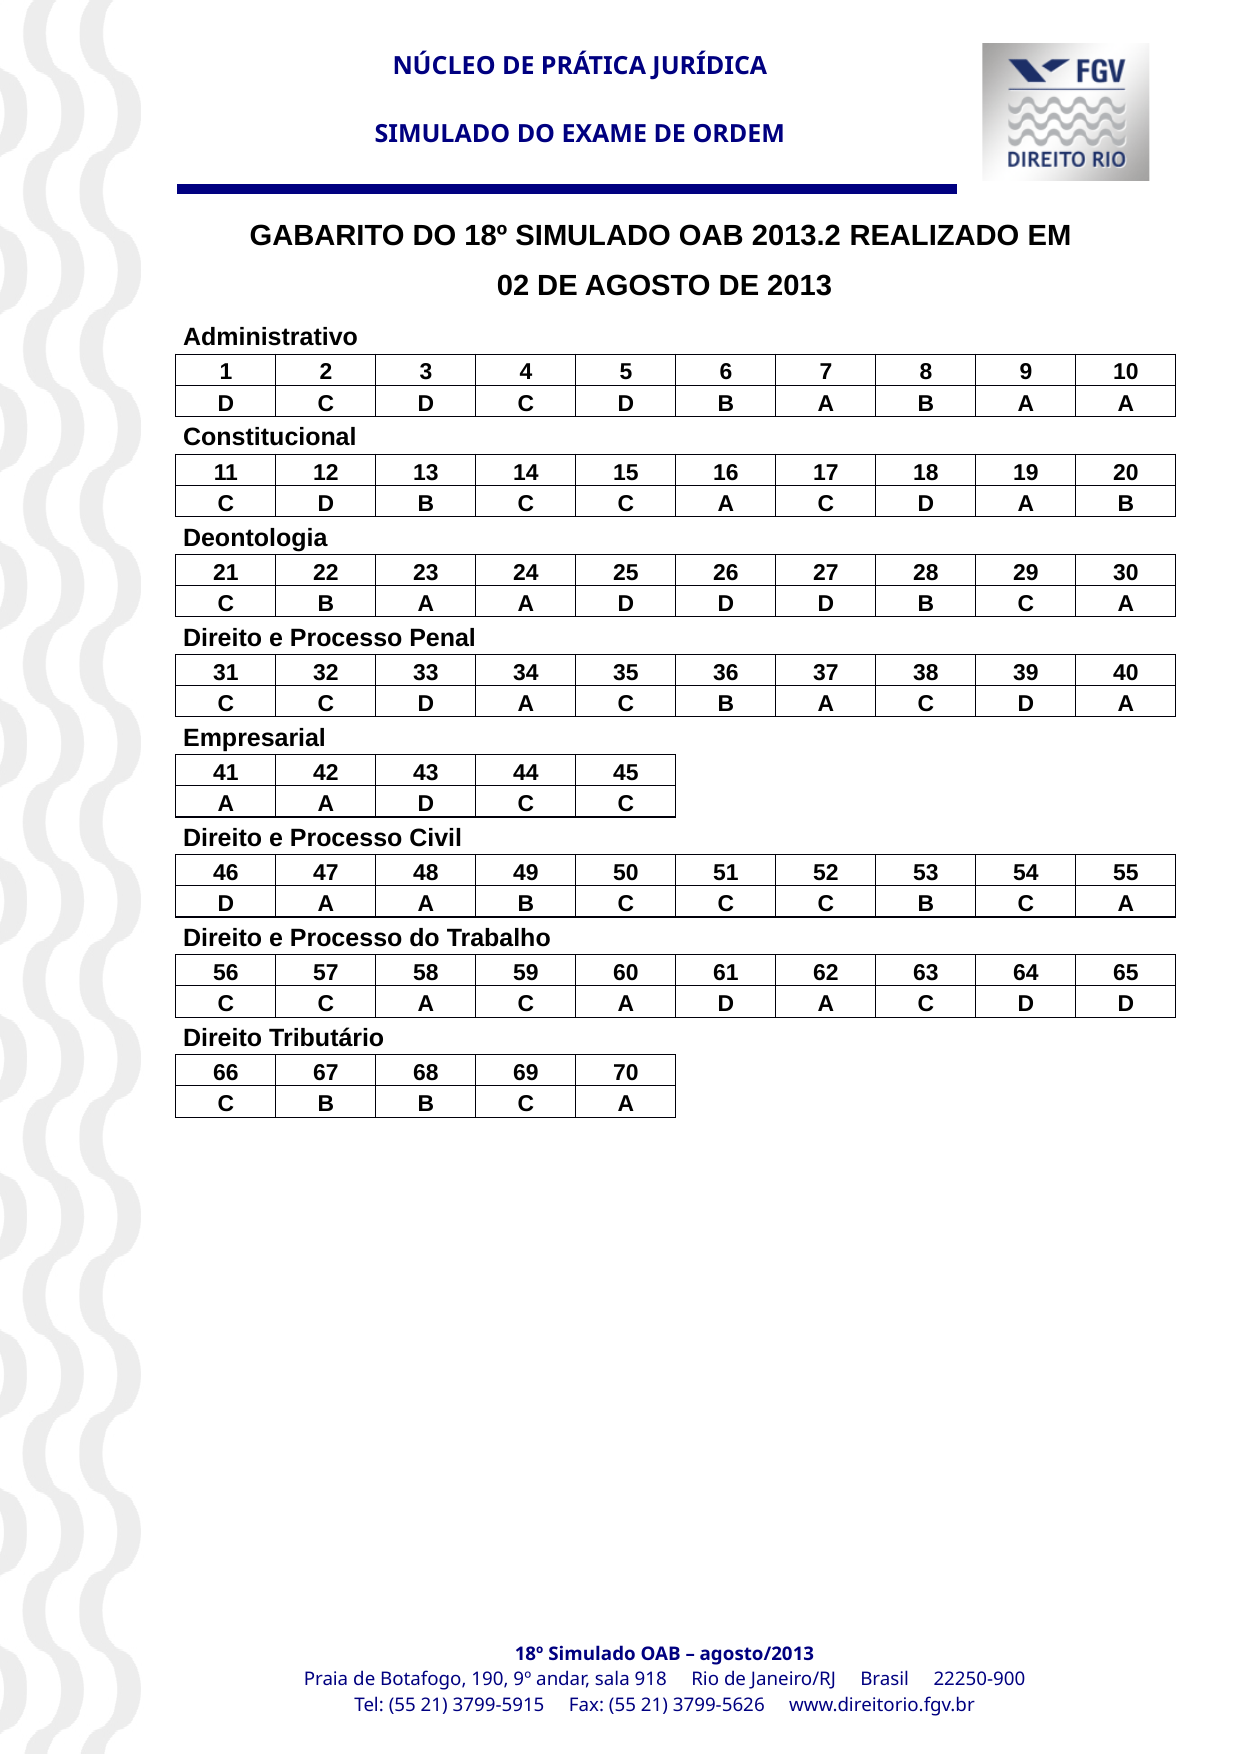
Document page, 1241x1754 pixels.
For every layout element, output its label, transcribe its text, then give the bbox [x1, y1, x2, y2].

table_cell 50 [576, 855, 675, 885]
table_cell [876, 819, 976, 852]
table_cell B [376, 486, 475, 516]
table_cell C [476, 1086, 575, 1117]
table_cell [576, 819, 676, 852]
table_cell C [576, 686, 675, 716]
table_cell A [1076, 686, 1175, 716]
table_cell B [876, 386, 975, 416]
table_cell A [1076, 386, 1175, 416]
table_cell 38 [876, 655, 975, 685]
table_cell 54 [976, 855, 1075, 885]
table_cell 64 [976, 955, 1075, 985]
table_cell [476, 1019, 576, 1052]
table_header [1076, 318, 1176, 351]
table_cell 23 [376, 555, 475, 585]
table_cell [776, 1054, 876, 1085]
table_cell [776, 1085, 876, 1117]
table_cell [776, 418, 876, 451]
table_cell A [176, 786, 275, 816]
table_cell 6 [676, 355, 775, 385]
table_cell C [476, 486, 575, 516]
table_cell [876, 1054, 976, 1085]
table_cell 19 [976, 455, 1075, 485]
table_cell 69 [476, 1055, 575, 1085]
table_cell D [176, 386, 275, 416]
table_cell C [876, 686, 975, 716]
table_cell [976, 785, 1076, 816]
table_cell [876, 1085, 976, 1117]
table_cell C [476, 786, 575, 816]
table_cell 7 [776, 355, 875, 385]
table_cell C [776, 486, 875, 516]
table_cell [1076, 1019, 1176, 1052]
table_cell 52 [776, 855, 875, 885]
table_cell A [1076, 886, 1175, 916]
table_cell B [876, 886, 975, 916]
table_cell D [976, 986, 1075, 1017]
table_cell [576, 418, 676, 451]
table_cell [476, 519, 576, 551]
table_cell B [476, 886, 575, 916]
table_cell 35 [576, 655, 675, 685]
table_cell D [976, 686, 1075, 716]
table_cell B [276, 586, 375, 616]
table_cell 10 [1076, 355, 1175, 385]
table_cell D [1076, 986, 1175, 1017]
table_cell C [276, 686, 375, 716]
table_cell [776, 519, 876, 551]
table_cell [676, 418, 776, 451]
table_cell [976, 519, 1076, 551]
table_cell [576, 1019, 676, 1052]
table_cell 43 [376, 755, 475, 785]
table_cell 49 [476, 855, 575, 885]
table_cell D [176, 886, 275, 916]
text GABARITO DO 18º SIMULADO OAB 2013.2 REALIZADO EM [177, 218, 1152, 251]
table_cell [976, 1019, 1076, 1052]
table_cell 32 [276, 655, 375, 685]
table_cell [476, 418, 576, 451]
table_cell C [576, 786, 675, 816]
table_cell [1076, 719, 1176, 751]
table_cell A [776, 686, 875, 716]
table_cell 5 [576, 355, 675, 385]
table_cell C [176, 586, 275, 616]
text 02 DE AGOSTO DE 2013 [177, 268, 1152, 301]
table_cell 37 [776, 655, 875, 685]
table_cell [976, 819, 1076, 852]
table_cell [876, 785, 976, 816]
table_cell C [576, 486, 675, 516]
table_cell [676, 785, 776, 816]
table_cell [376, 418, 476, 451]
table_cell [1076, 1054, 1176, 1085]
table_cell [376, 519, 476, 551]
table_cell 42 [276, 755, 375, 785]
table_cell 11 [176, 455, 275, 485]
table_cell 27 [776, 555, 875, 585]
table_cell [576, 919, 676, 952]
table_cell 26 [676, 555, 775, 585]
table_cell 51 [676, 855, 775, 885]
table_cell 65 [1076, 955, 1175, 985]
table_cell [1076, 418, 1176, 451]
table_cell C [176, 1086, 275, 1117]
table_cell 56 [176, 955, 275, 985]
table_header [476, 318, 576, 351]
table_cell 58 [376, 955, 475, 985]
table_cell C [776, 886, 875, 916]
table_cell 29 [976, 555, 1075, 585]
table_cell 17 [776, 455, 875, 485]
table_cell 41 [176, 755, 275, 785]
table_cell 36 [676, 655, 775, 685]
table_cell A [476, 586, 575, 616]
table_cell 33 [376, 655, 475, 685]
table_cell [476, 719, 576, 751]
table_cell [776, 785, 876, 816]
table_cell Empresarial [176, 719, 376, 751]
table_cell 55 [1076, 855, 1175, 885]
table_cell 22 [276, 555, 375, 585]
table_cell [676, 1054, 776, 1085]
table_cell 59 [476, 955, 575, 985]
table_cell [976, 1085, 1076, 1117]
table_cell [576, 719, 676, 751]
table_cell 57 [276, 955, 375, 985]
table_cell 1 [176, 355, 275, 385]
table_header [676, 318, 776, 351]
table_cell A [376, 586, 475, 616]
table_header Administrativo [176, 318, 376, 351]
table_cell A [976, 386, 1075, 416]
table_cell [676, 754, 776, 785]
table_cell 30 [1076, 555, 1175, 585]
table_cell [976, 719, 1076, 751]
table_cell A [476, 686, 575, 716]
table_cell 2 [276, 355, 375, 385]
table_cell [576, 519, 676, 551]
table_cell 18 [876, 455, 975, 485]
table_cell [876, 754, 976, 785]
table_cell 60 [576, 955, 675, 985]
table_cell B [1076, 486, 1175, 516]
table_cell [776, 819, 876, 852]
table_cell [576, 619, 676, 651]
table_cell [376, 719, 476, 751]
table_cell B [376, 1086, 475, 1117]
table_cell 16 [676, 455, 775, 485]
table_cell 15 [576, 455, 675, 485]
table_cell 39 [976, 655, 1075, 685]
table_cell 21 [176, 555, 275, 585]
table_header [876, 318, 976, 351]
table_cell 12 [276, 455, 375, 485]
table_cell A [276, 886, 375, 916]
table_cell A [776, 986, 875, 1017]
table_cell C [476, 386, 575, 416]
table_header [776, 318, 876, 351]
table_cell [976, 1054, 1076, 1085]
table_cell 61 [676, 955, 775, 985]
table_cell A [776, 386, 875, 416]
table_cell 13 [376, 455, 475, 485]
table_cell [976, 919, 1076, 952]
table_cell B [276, 1086, 375, 1117]
table_cell 66 [176, 1055, 275, 1085]
table_cell D [776, 586, 875, 616]
table_cell [676, 819, 776, 852]
table_cell [776, 619, 876, 651]
table_cell [876, 1019, 976, 1052]
table_header [576, 318, 676, 351]
table_cell 14 [476, 455, 575, 485]
table_cell 70 [576, 1055, 675, 1085]
table_cell D [276, 486, 375, 516]
table_cell D [376, 686, 475, 716]
table_cell 45 [576, 755, 675, 785]
table_cell A [576, 986, 675, 1017]
table_cell 34 [476, 655, 575, 685]
table_cell [776, 919, 876, 952]
table_cell D [376, 786, 475, 816]
table_cell 31 [176, 655, 275, 685]
table_cell 53 [876, 855, 975, 885]
table_cell 48 [376, 855, 475, 885]
table_cell Deontologia [176, 519, 376, 551]
table_cell Direito e Processo do Trabalho [176, 919, 576, 952]
table_cell 20 [1076, 455, 1175, 485]
table_cell 62 [776, 955, 875, 985]
table_cell B [676, 386, 775, 416]
table_cell [676, 919, 776, 952]
table_cell [976, 754, 1076, 785]
table_cell [1076, 619, 1176, 651]
table_cell D [376, 386, 475, 416]
table_cell [876, 519, 976, 551]
table_cell C [676, 886, 775, 916]
table_cell A [576, 1086, 675, 1117]
table_cell C [276, 386, 375, 416]
picture [982, 43, 1150, 181]
table_cell [976, 418, 1076, 451]
table_cell [976, 619, 1076, 651]
table_cell 8 [876, 355, 975, 385]
table_cell 63 [876, 955, 975, 985]
table_cell [1076, 819, 1176, 852]
table_header [976, 318, 1076, 351]
table_cell [676, 1019, 776, 1052]
table_cell 47 [276, 855, 375, 885]
table_cell C [876, 986, 975, 1017]
table_cell [476, 819, 576, 852]
table_cell C [576, 886, 675, 916]
table_cell D [576, 386, 675, 416]
table_cell [876, 919, 976, 952]
table_cell 44 [476, 755, 575, 785]
table_cell D [576, 586, 675, 616]
table_cell 40 [1076, 655, 1175, 685]
table_cell 67 [276, 1055, 375, 1085]
table_cell [776, 1019, 876, 1052]
table_cell [1076, 1085, 1176, 1117]
table_cell B [876, 586, 975, 616]
table_cell D [676, 986, 775, 1017]
table_cell C [476, 986, 575, 1017]
table_cell A [1076, 586, 1175, 616]
table_cell [676, 719, 776, 751]
table_cell C [976, 586, 1075, 616]
table_cell C [176, 686, 275, 716]
picture [0, 0, 159, 1754]
table_cell A [276, 786, 375, 816]
table_cell Direito Tributário [176, 1019, 476, 1052]
table_cell [876, 418, 976, 451]
table_cell Constitucional [176, 418, 376, 451]
table_cell A [676, 486, 775, 516]
table_cell [1076, 785, 1176, 816]
table_cell [676, 519, 776, 551]
table_cell 25 [576, 555, 675, 585]
table_cell [876, 619, 976, 651]
table_cell 68 [376, 1055, 475, 1085]
table_cell Direito e Processo Civil [176, 819, 476, 852]
table_cell [1076, 754, 1176, 785]
table_cell 28 [876, 555, 975, 585]
table_cell A [976, 486, 1075, 516]
table_cell [1076, 519, 1176, 551]
table_cell C [176, 986, 275, 1017]
table_cell Direito e Processo Penal [176, 619, 576, 651]
table_cell D [676, 586, 775, 616]
table_cell C [976, 886, 1075, 916]
table_cell [676, 619, 776, 651]
table_cell 24 [476, 555, 575, 585]
table_cell 3 [376, 355, 475, 385]
table_cell D [876, 486, 975, 516]
table_cell B [676, 686, 775, 716]
table_cell 4 [476, 355, 575, 385]
table_cell A [376, 986, 475, 1017]
table_cell [876, 719, 976, 751]
table_cell A [376, 886, 475, 916]
table_cell 46 [176, 855, 275, 885]
table_cell [676, 1085, 776, 1117]
table_cell [776, 719, 876, 751]
table_cell C [176, 486, 275, 516]
table_cell [1076, 919, 1176, 952]
table_cell C [276, 986, 375, 1017]
table_cell [776, 754, 876, 785]
table_header [376, 318, 476, 351]
table_cell 9 [976, 355, 1075, 385]
